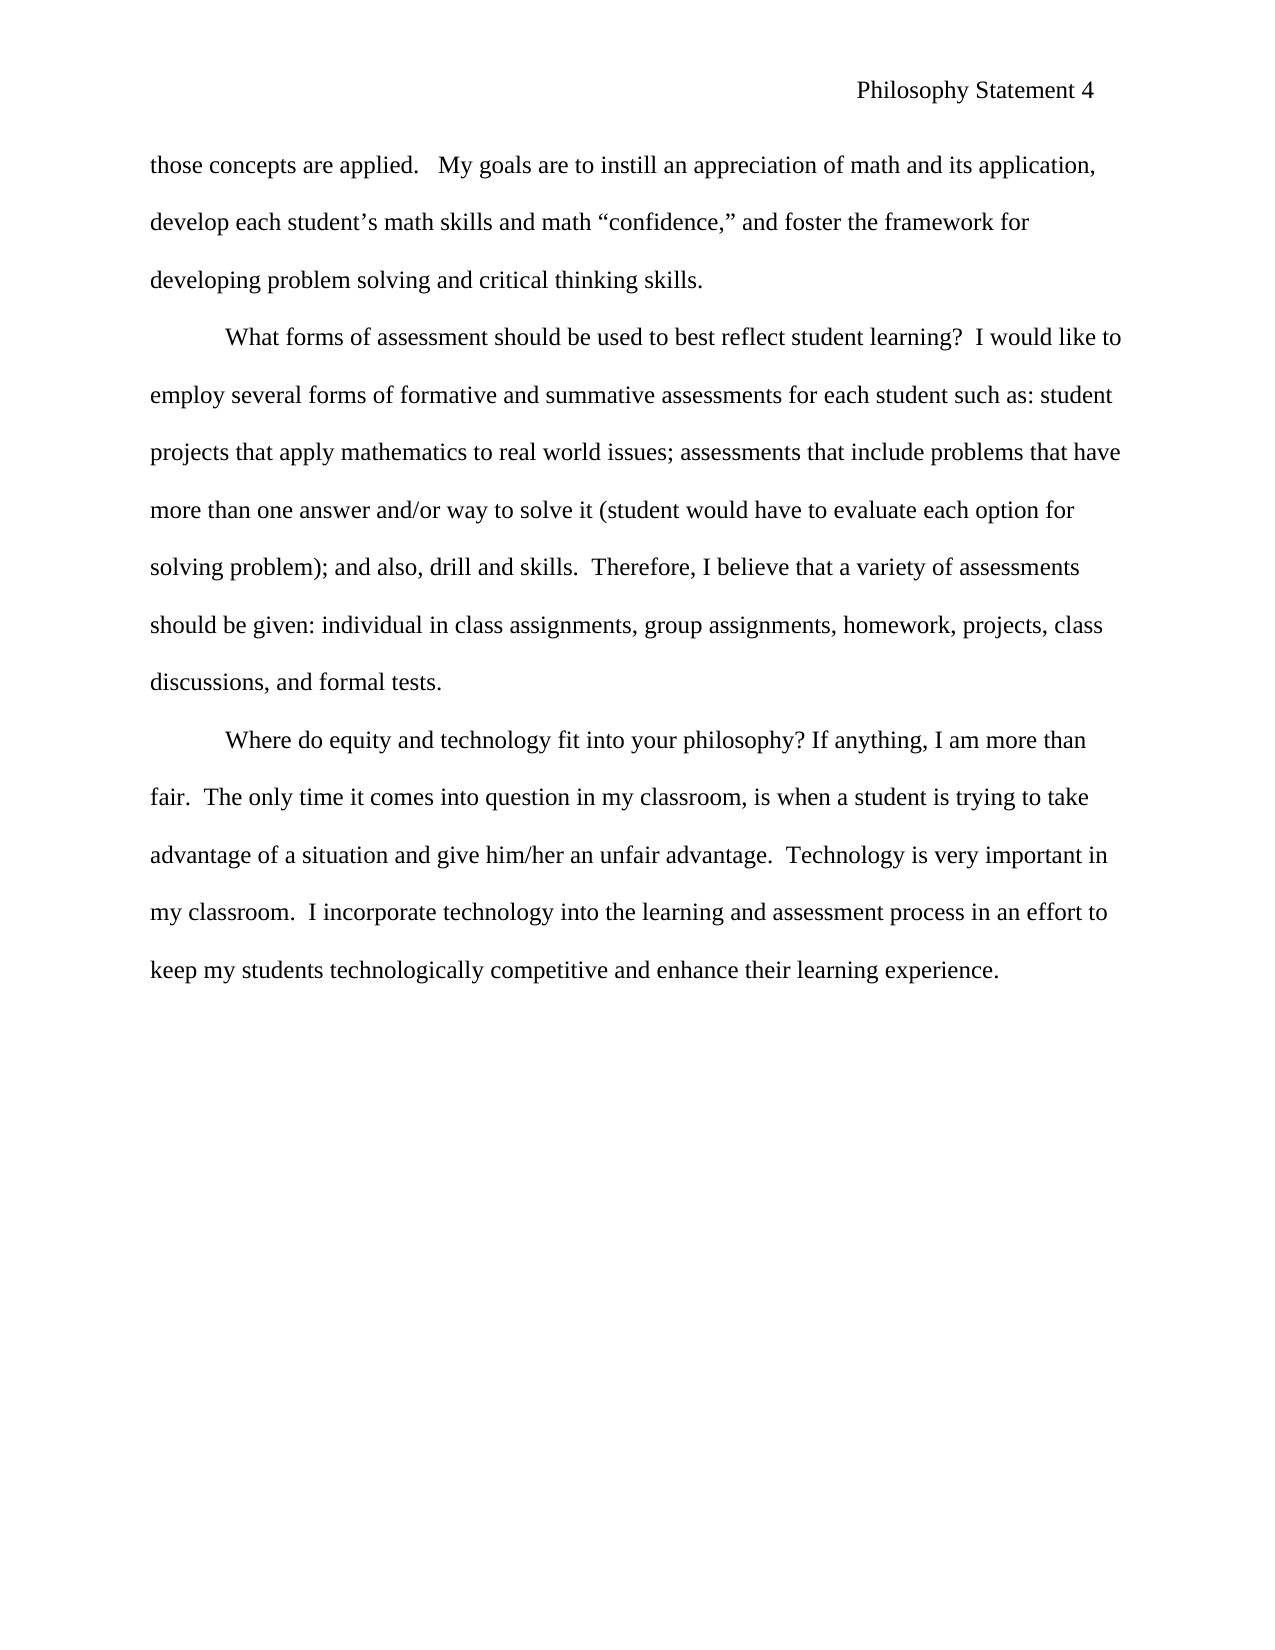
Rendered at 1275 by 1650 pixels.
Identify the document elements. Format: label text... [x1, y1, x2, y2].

text those concepts are applied. My goals are to instill an appreciation of math and its application, develop each student’s math skills and math “confidence,” and foster the framework for developing problem solving and critical thinking skills. [150, 150, 1125, 294]
text What forms of assessment should be used to best reflect student learning? I would like to employ several forms of formative and summative assessments for each student such as: student projects that apply mathematics to real world issues; assessments that include problems that have more than one answer and/or way to solve it (student would have to evaluate each option for solving problem); and also, drill and skills. Therefore, I believe that a variety of assessments should be given: individual in class assignments, group assignments, homework, projects, class discussions, and formal tests. [150, 322, 1125, 696]
text Where do equity and technology fit into your philosophy? If anything, I am more than fair. The only time it comes into question in my classroom, is when a student is trying to take advantage of a situation and give him/her an unfair advantage. Technology is very important in my classroom. I incorporate technology into the learning and assessment process in an effort to keep my students technologically competitive and enhance their learning experience. [150, 725, 1125, 984]
